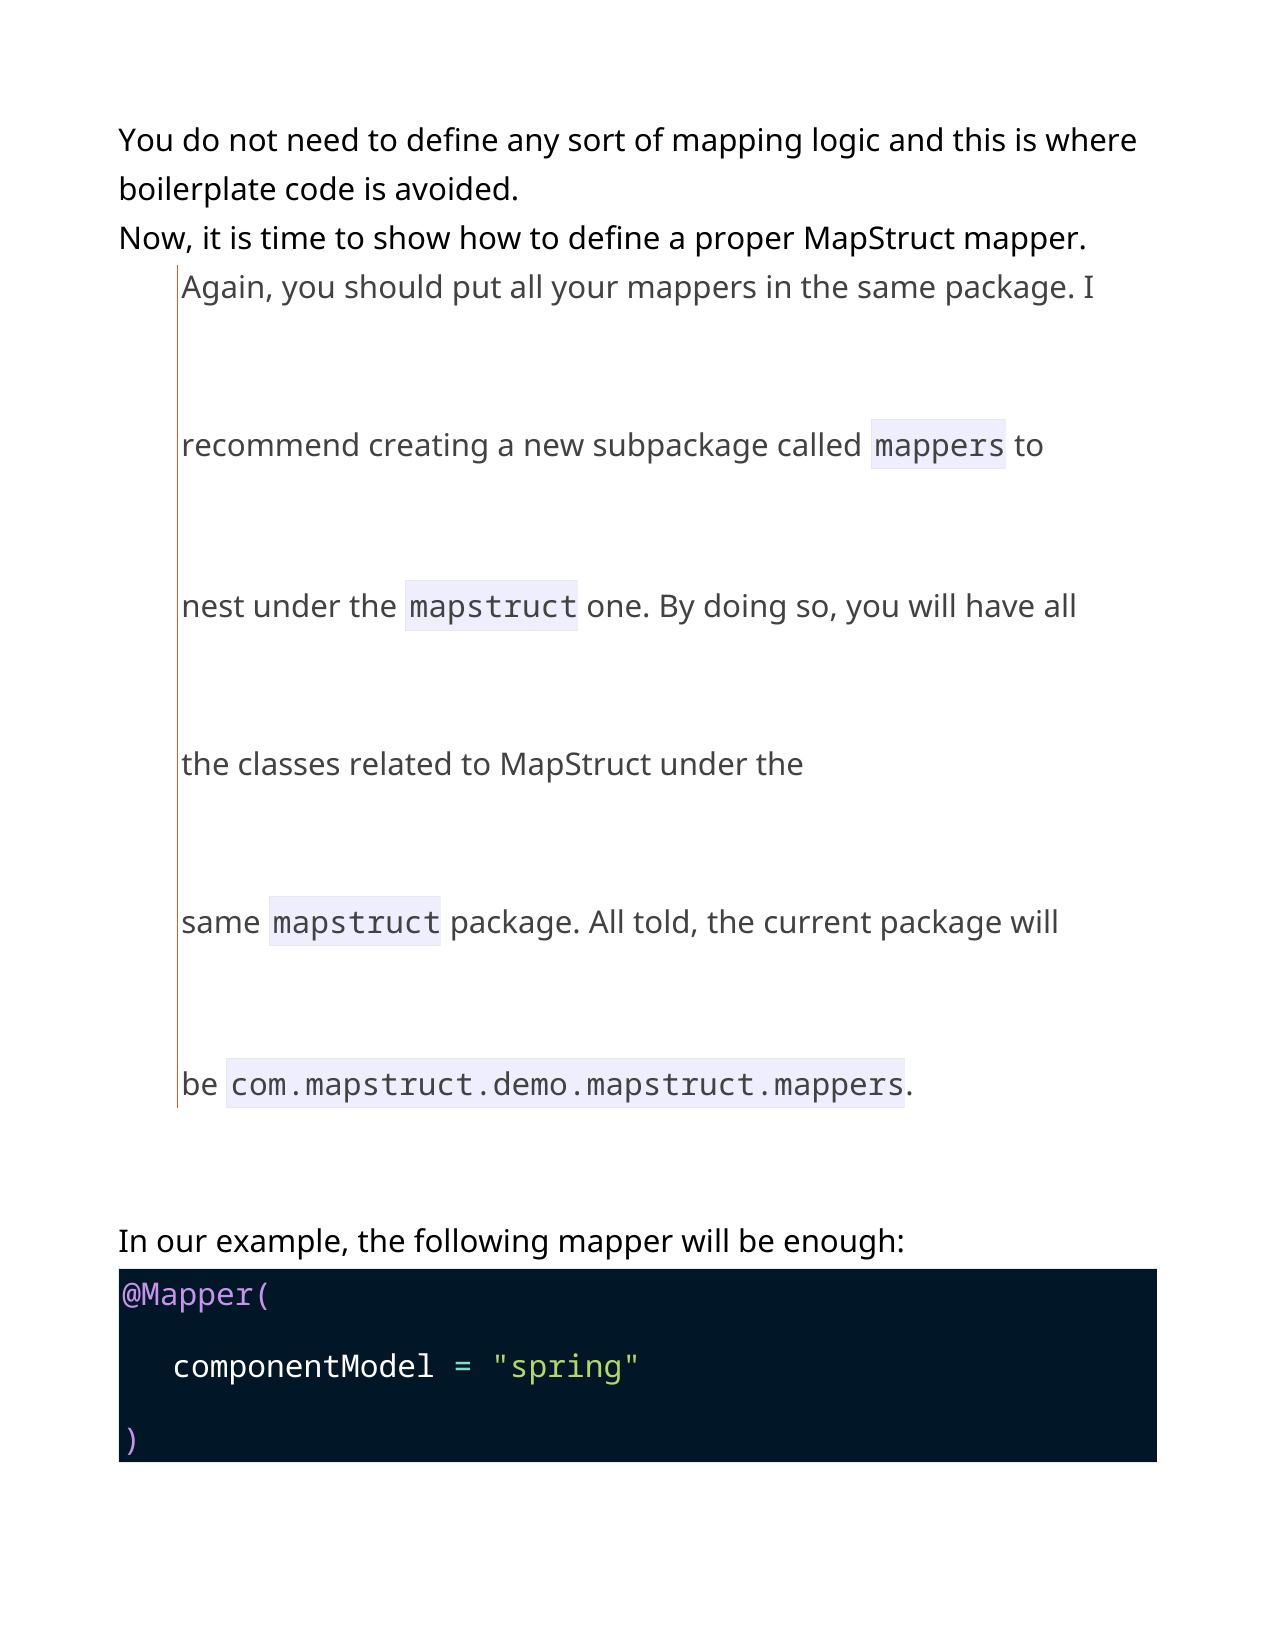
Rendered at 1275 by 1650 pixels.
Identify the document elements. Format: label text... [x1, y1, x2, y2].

text Now, it is time to show how to define a proper MapStruct mapper. [118, 216, 1157, 259]
text You do not need to define any sort of mapping logic and this is where boilerplate code is avoided. [118, 118, 1157, 210]
text componentModel = "spring" [119, 1341, 1157, 1387]
text ) [119, 1413, 1157, 1462]
text In our example, the following mapper will be enough: [118, 1219, 1157, 1262]
text @Mapper( [119, 1269, 1157, 1315]
text Again, you should put all your mappers in the same package. I recommend creating a new subpackage called mappers to nest under the mapstruct one. By doing so, you will have all the classes related to MapStruct under the same mapstruct package. All told, the current package will be com.mapstruct.demo.mapstruct.mappers. [178, 265, 1098, 1108]
